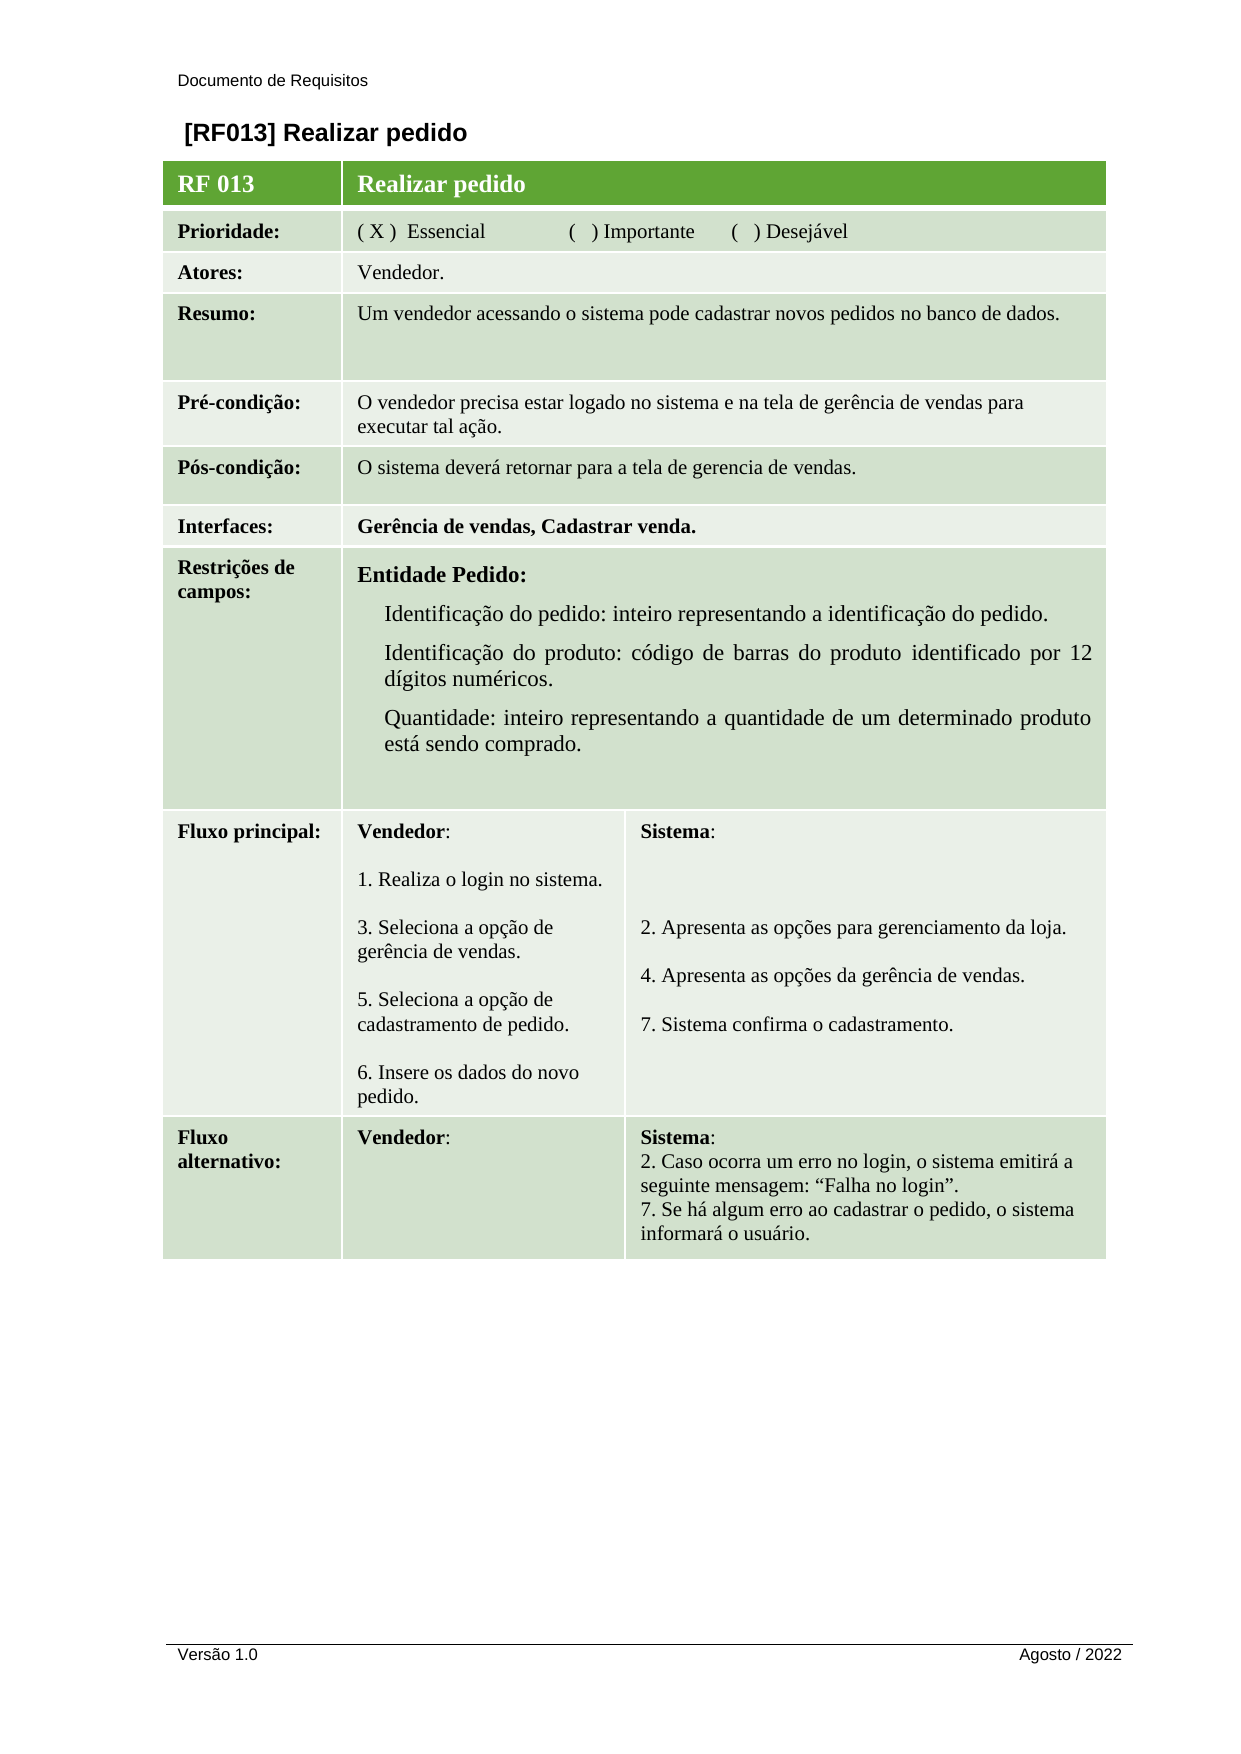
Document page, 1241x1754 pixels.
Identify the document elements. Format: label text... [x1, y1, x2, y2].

table_cell Gerência de vendas, Cadastrar venda. [343, 506, 1106, 545]
table_cell Vendedor. [343, 253, 1106, 292]
table_cell Pré-condição: [163, 382, 341, 445]
table_cell Vendedor: [343, 1117, 624, 1259]
table_cell Atores: [163, 253, 341, 292]
table_cell Pós-condição: [163, 447, 341, 504]
text [RF013] Realizar pedido [177, 118, 1063, 147]
table_cell Sistema: 2. Apresenta as opções para gerenciamento da loja. 4. Apresenta as opções da gerência de vendas. 7. Sistema confirma o cadastramento. [626, 811, 1106, 1115]
table_cell Sistema: 2. Caso ocorra um erro no login, o sistema emitirá a seguinte mensagem: “Falha no login”. 7. Se há algum erro ao cadastrar o pedido, o sistema informará o usuário. [626, 1117, 1106, 1259]
table_cell Resumo: [163, 294, 341, 380]
table_cell Um vendedor acessando o sistema pode cadastrar novos pedidos no banco de dados. [343, 294, 1106, 380]
table_cell Fluxo alternativo: [163, 1117, 341, 1259]
table_cell Fluxo principal: [163, 811, 341, 1115]
table_cell ( X ) Essencial ( ) Importante ( ) Desejável [343, 211, 1106, 251]
table_cell O sistema deverá retornar para a tela de gerencia de vendas. [343, 447, 1106, 504]
table_cell Interfaces: [163, 506, 341, 545]
table_cell O vendedor precisa estar logado no sistema e na tela de gerência de vendas para executar tal ação. [343, 382, 1106, 445]
table_cell Restrições de campos: [163, 548, 341, 809]
table_cell Entidade Pedido: Identificação do pedido: inteiro representando a identificação do pedido. Identificação do produto: código de barras do produto identificado por 12 dígitos numéricos. Quantidade: inteiro representando a quantidade de um determinado produto está sendo comprado. [343, 548, 1106, 809]
table_cell Vendedor: 1. Realiza o login no sistema. 3. Seleciona a opção de gerência de vendas. 5. Seleciona a opção de cadastramento de pedido. 6. Insere os dados do novo pedido. [343, 811, 624, 1115]
table_header RF 013 [163, 161, 341, 205]
table_cell Prioridade: [163, 211, 341, 251]
table_header Realizar pedido [343, 161, 1106, 205]
